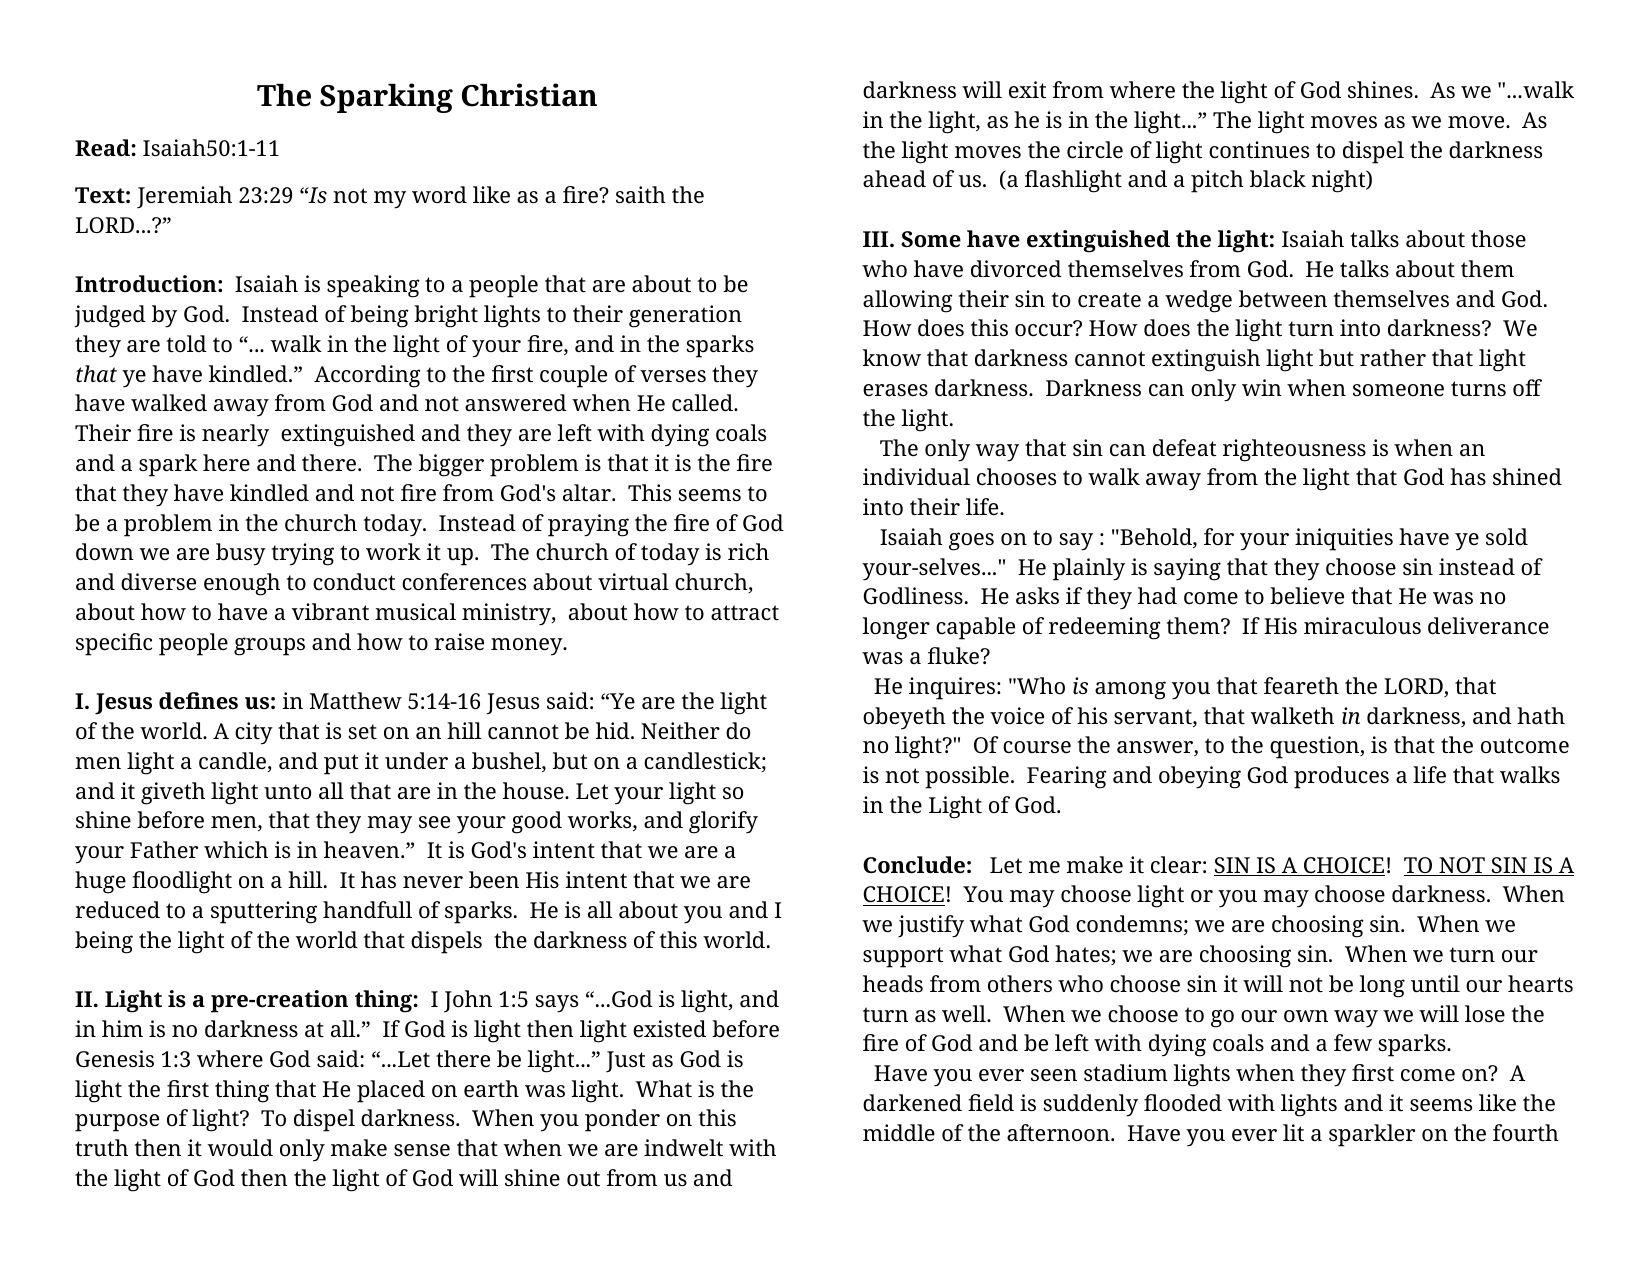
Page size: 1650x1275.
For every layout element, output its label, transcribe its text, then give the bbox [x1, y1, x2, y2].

text darkness will exit from where the light of God shines. As we "...walk in the light, as he is in the light...” The light moves as we move. As the light moves the circle of light continues to dispel the darkness ahead of us. (a flashlight and a pitch black night) [862, 75, 1575, 194]
text The only way that sin can defeat righteousness is when an individual chooses to walk away from the light that God has shined into their life. [862, 432, 1575, 522]
text III. Some have extinguished the light: Isaiah talks about those who have divorced themselves from God. He talks about them allowing their sin to create a wedge between themselves and God. How does this occur? How does the light turn into darkness? We know that darkness cannot extinguish light but rather that light erases darkness. Darkness can only win when someone turns off the light. [862, 224, 1575, 432]
text Conclude: Let me make it clear: SIN IS A CHOICE! TO NOT SIN IS A CHOICE! You may choose light or you may choose darkness. When we justify what God condemns; we are choosing sin. When we support what God hates; we are choosing sin. When we turn our heads from others who choose sin it will not be long until our hearts turn as well. When we choose to go our own way we will lose the fire of God and be left with dying coals and a few sparks. [862, 849, 1575, 1058]
text He inquires: "Who is among you that feareth the LORD, that obeyeth the voice of his servant, that walketh in darkness, and hath no light?" Of course the answer, to the question, is that the outcome is not possible. Fearing and obeying God produces a life that walks in the Light of God. [862, 671, 1575, 820]
text Text: Jeremiah 23:29 “Is not my word like as a fire? saith the LORD...?” [75, 180, 787, 239]
text Have you ever seen stadium lights when they first come on? A darkened field is suddenly flooded with lights and it seems like the middle of the afternoon. Have you ever lit a sparkler on the fourth [862, 1058, 1575, 1147]
text Isaiah goes on to say : "Behold, for your iniquities have ye sold your-selves..." He plainly is saying that they choose sin instead of Godliness. He asks if they had come to believe that He was no longer capable of redeeming them? If His miraculous deliverance was a fluke? [862, 522, 1575, 671]
text Read: Isaiah50:1-11 [75, 133, 787, 163]
text I. Jesus defines us: in Matthew 5:14-16 Jesus said: “Ye are the light of the world. A city that is set on an hill cannot be hid. Neither do men light a candle, and put it under a bushel, but on a candlestick; and it giveth light unto all that are in the house. Let your light so shine before men, that they may see your good works, and glorify your Father which is in heaven.” It is God's intent that we are a huge floodlight on a hill. It has never been His intent that we are reduced to a sputtering handfull of sparks. He is all about you and I being the light of the world that dispels the darkness of this world. [75, 686, 787, 954]
text Introduction: Isaiah is speaking to a people that are about to be judged by God. Instead of being bright lights to their generation they are told to “... walk in the light of your fire, and in the sparks that ye have kindled.” According to the first couple of verses they have walked away from God and not answered when He called. Their fire is nearly extinguished and they are left with dying coals and a spark here and there. The bigger problem is that it is the fire that they have kindled and not fire from God's altar. This seems to be a problem in the church today. Instead of praying the fire of God down we are busy trying to work it up. The church of today is rich and diverse enough to conduct conferences about virtual church, about how to have a vibrant musical ministry, about how to attract specific people groups and how to raise money. [75, 269, 787, 656]
text II. Light is a pre-creation thing: I John 1:5 says “...God is light, and in him is no darkness at all.” If God is light then light existed before Genesis 1:3 where God said: “...Let there be light...” Just as God is light the first thing that He placed on earth was light. What is the purpose of light? To dispel darkness. When you ponder on this truth then it would only make sense that when we are indwelt with the light of God then the light of God will shine out from us and [75, 984, 787, 1193]
text The Sparking Christian [75, 75, 787, 115]
